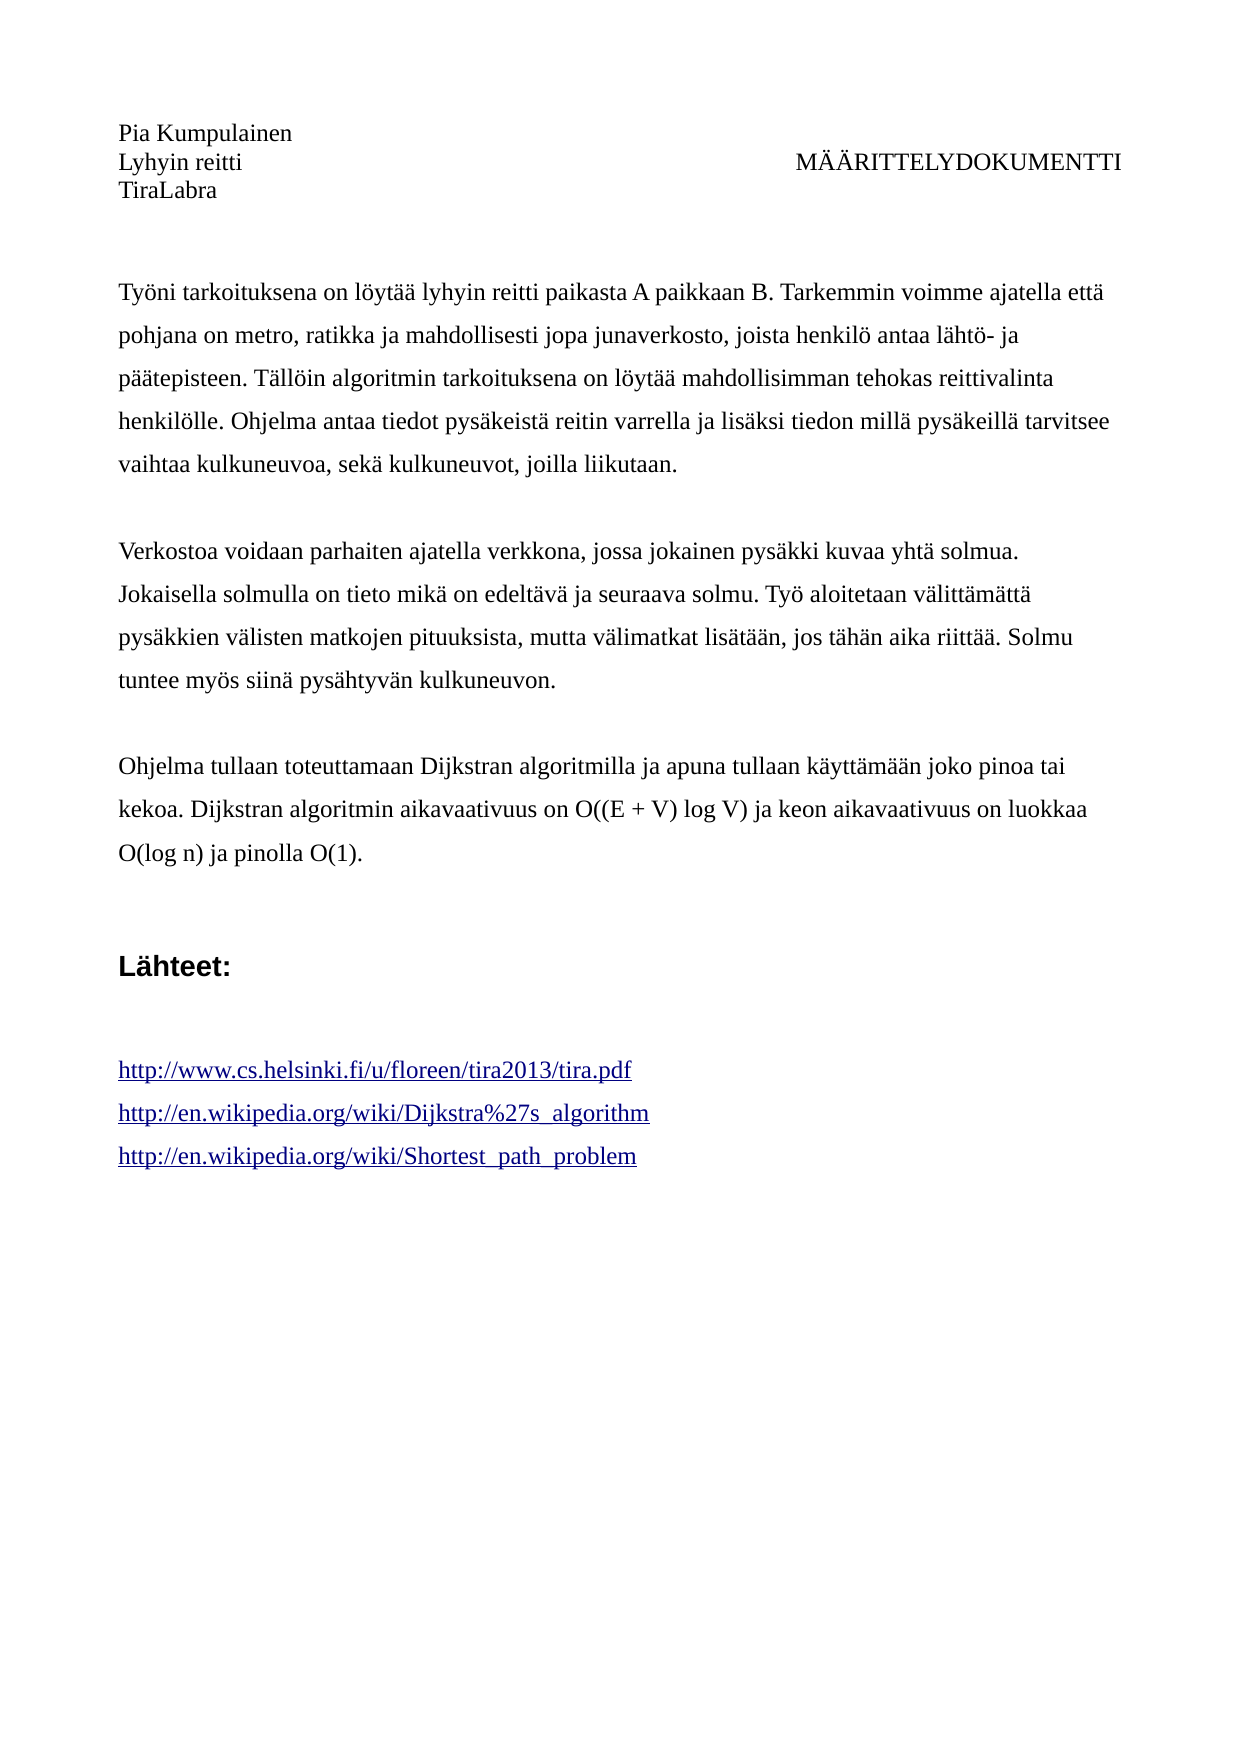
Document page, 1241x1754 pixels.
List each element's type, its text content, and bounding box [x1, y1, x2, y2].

text Verkostoa voidaan parhaiten ajatella verkkona, jossa jokainen pysäkki kuvaa yhtä solmua. Jokaisella solmulla on tieto mikä on edeltävä ja seuraava solmu. Työ aloitetaan välittämättä pysäkkien välisten matkojen pituuksista, mutta välimatkat lisätään, jos tähän aika riittää. Solmu tuntee myös siinä pysähtyvän kulkuneuvon. [118, 536, 1122, 694]
subtitle Lähteet: [118, 949, 1122, 982]
text http://en.wikipedia.org/wiki/Dijkstra%27s_algorithm [118, 1098, 1122, 1127]
text Työni tarkoituksena on löytää lyhyin reitti paikasta A paikkaan B. Tarkemmin voimme ajatella että pohjana on metro, ratikka ja mahdollisesti jopa junaverkosto, joista henkilö antaa lähtö- ja päätepisteen. Tällöin algoritmin tarkoituksena on löytää mahdollisimman tehokas reittivalinta henkilölle. Ohjelma antaa tiedot pysäkeistä reitin varrella ja lisäksi tiedon millä pysäkeillä tarvitsee vaihtaa kulkuneuvoa, sekä kulkuneuvot, joilla liikutaan. [118, 277, 1122, 478]
text http://en.wikipedia.org/wiki/Shortest_path_problem [118, 1141, 1122, 1170]
text http://www.cs.helsinki.fi/u/floreen/tira2013/tira.pdf [118, 1055, 1122, 1083]
text Ohjelma tullaan toteuttamaan Dijkstran algoritmilla ja apuna tullaan käyttämään joko pinoa tai kekoa. Dijkstran algoritmin aikavaativuus on O((E + V) log V) ja keon aikavaativuus on luokkaa O(log n) ja pinolla O(1). [118, 751, 1122, 866]
